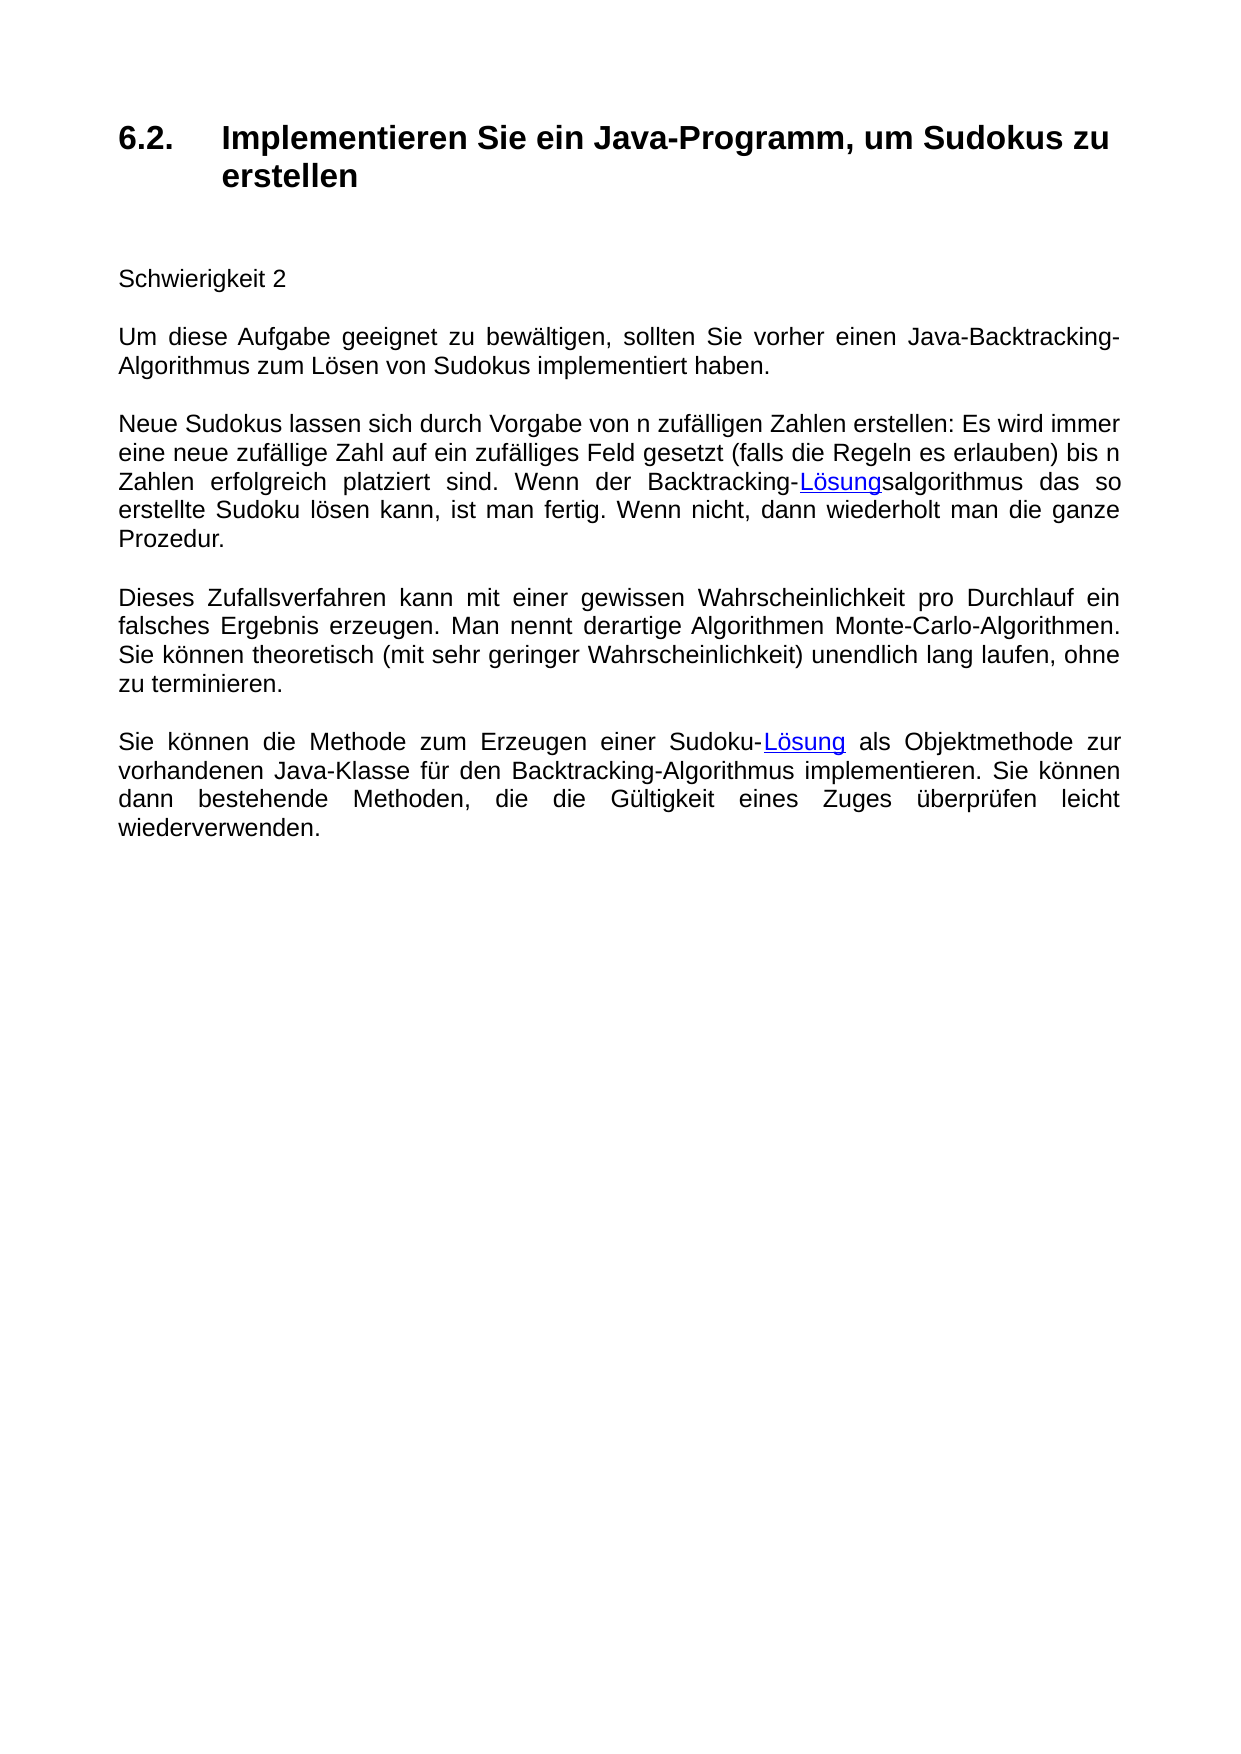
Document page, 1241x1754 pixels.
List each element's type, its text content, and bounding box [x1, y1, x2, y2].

text Um diese Aufgabe geeignet zu bewältigen, sollten Sie vorher einen Java-Backtracking-Algorithmus zum Lösen von Sudokus implementiert haben. [118, 322, 1122, 380]
text Dieses Zufallsverfahren kann mit einer gewissen Wahrscheinlichkeit pro Durchlauf ein falsches Ergebnis erzeugen. Man nennt derartige Algorithmen Monte-Carlo-Algorithmen. Sie können theoretisch (mit sehr geringer Wahrscheinlichkeit) unendlich lang laufen, ohne zu terminieren. [118, 582, 1122, 697]
text Sie können die Methode zum Erzeugen einer Sudoku-Lösung als Objektmethode zur vorhandenen Java-Klasse für den Backtracking-Algorithmus implementieren. Sie können dann bestehende Methoden, die die Gültigkeit eines Zuges überprüfen leicht wiederverwenden. [118, 727, 1122, 842]
text Schwierigkeit 2 [118, 264, 1122, 293]
list Implementieren Sie ein Java-Programm, um Sudokus zu erstellen [118, 118, 1122, 195]
text Neue Sudokus lassen sich durch Vorgabe von n zufälligen Zahlen erstellen: Es wird immer eine neue zufällige Zahl auf ein zufälliges Feld gesetzt (falls die Regeln es erlauben) bis n Zahlen erfolgreich platziert sind. Wenn der Backtracking-Lösungsalgorithmus das so erstellte Sudoku lösen kann, ist man fertig. Wenn nicht, dann wiederholt man die ganze Prozedur. [118, 409, 1122, 553]
